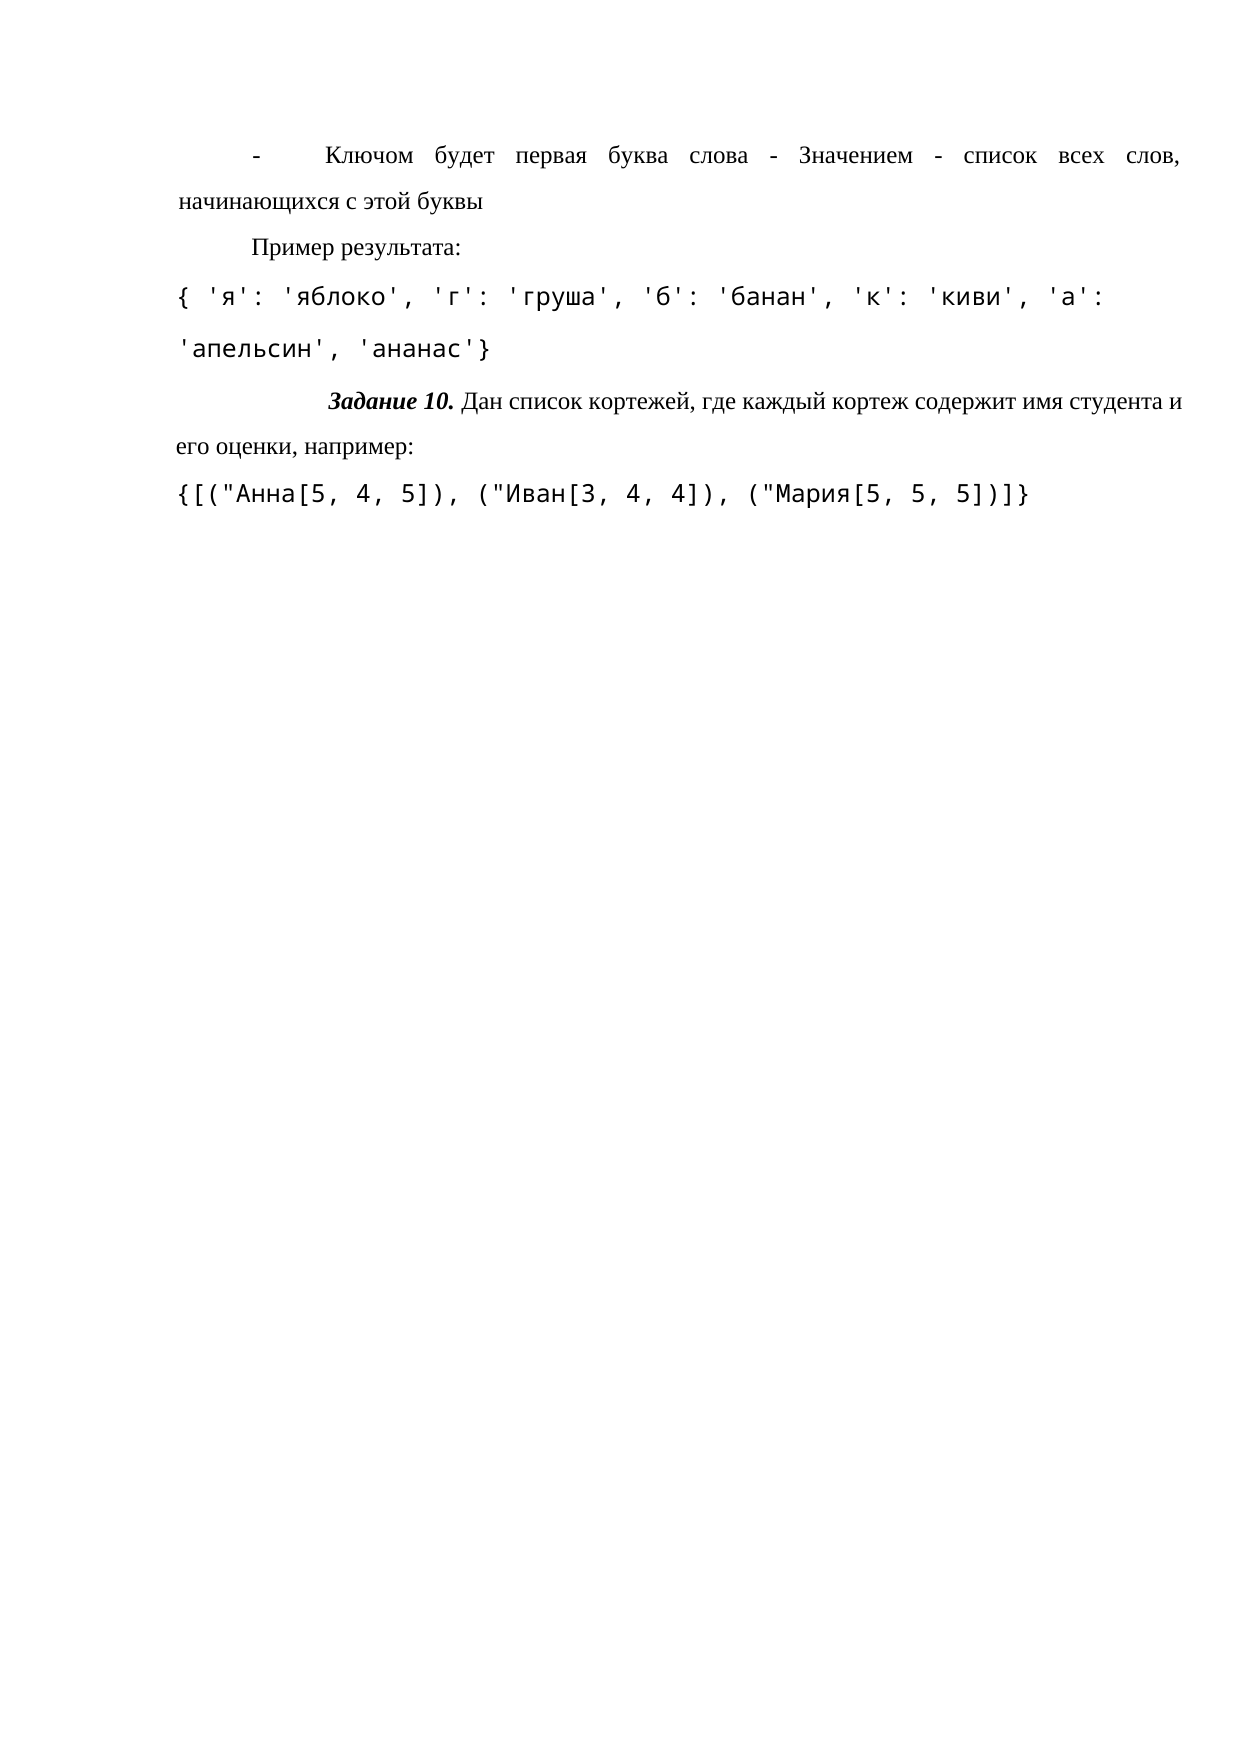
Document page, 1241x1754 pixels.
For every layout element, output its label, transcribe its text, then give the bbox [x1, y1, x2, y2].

text Пример результата: [251, 232, 1181, 260]
text { 'я': 'яблоко', 'г': 'груша', 'б': 'банан', 'к': 'киви', 'а': 'апельсин', 'ананас'} [176, 278, 1181, 364]
text {[("Анна[5, 4, 5]), ("Иван[3, 4, 4]), ("Мария[5, 5, 5])]} [176, 476, 1181, 510]
text его оценки, например: [176, 431, 1181, 460]
list Ключом будет первая буква слова - Значением - список всех слов, начинающихся с этой буквы [178, 140, 1181, 214]
text Задание 10. Дан список кортежей, где каждый кортеж содержит имя студента и [177, 386, 1183, 414]
